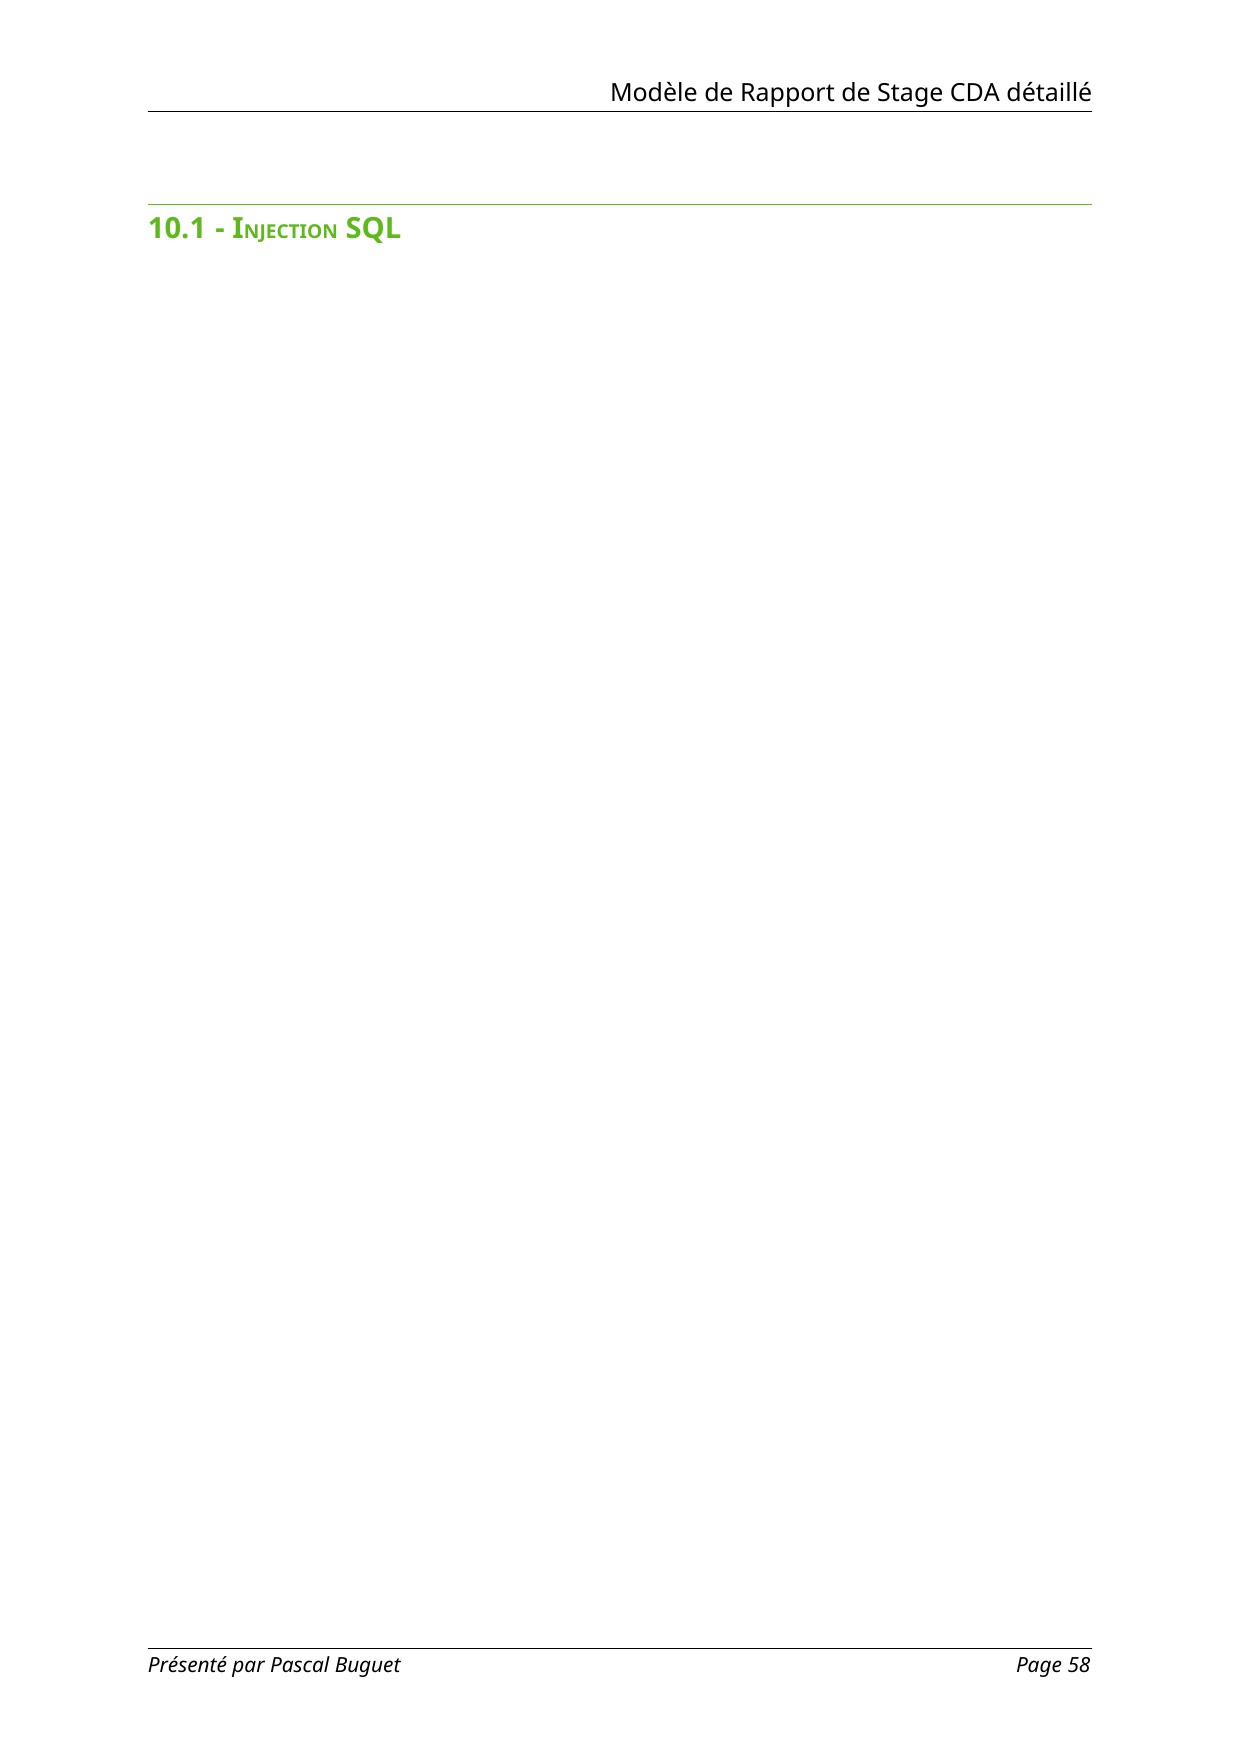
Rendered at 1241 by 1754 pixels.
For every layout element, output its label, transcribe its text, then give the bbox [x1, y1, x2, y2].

subtitle - Injection SQL [148, 205, 1092, 247]
